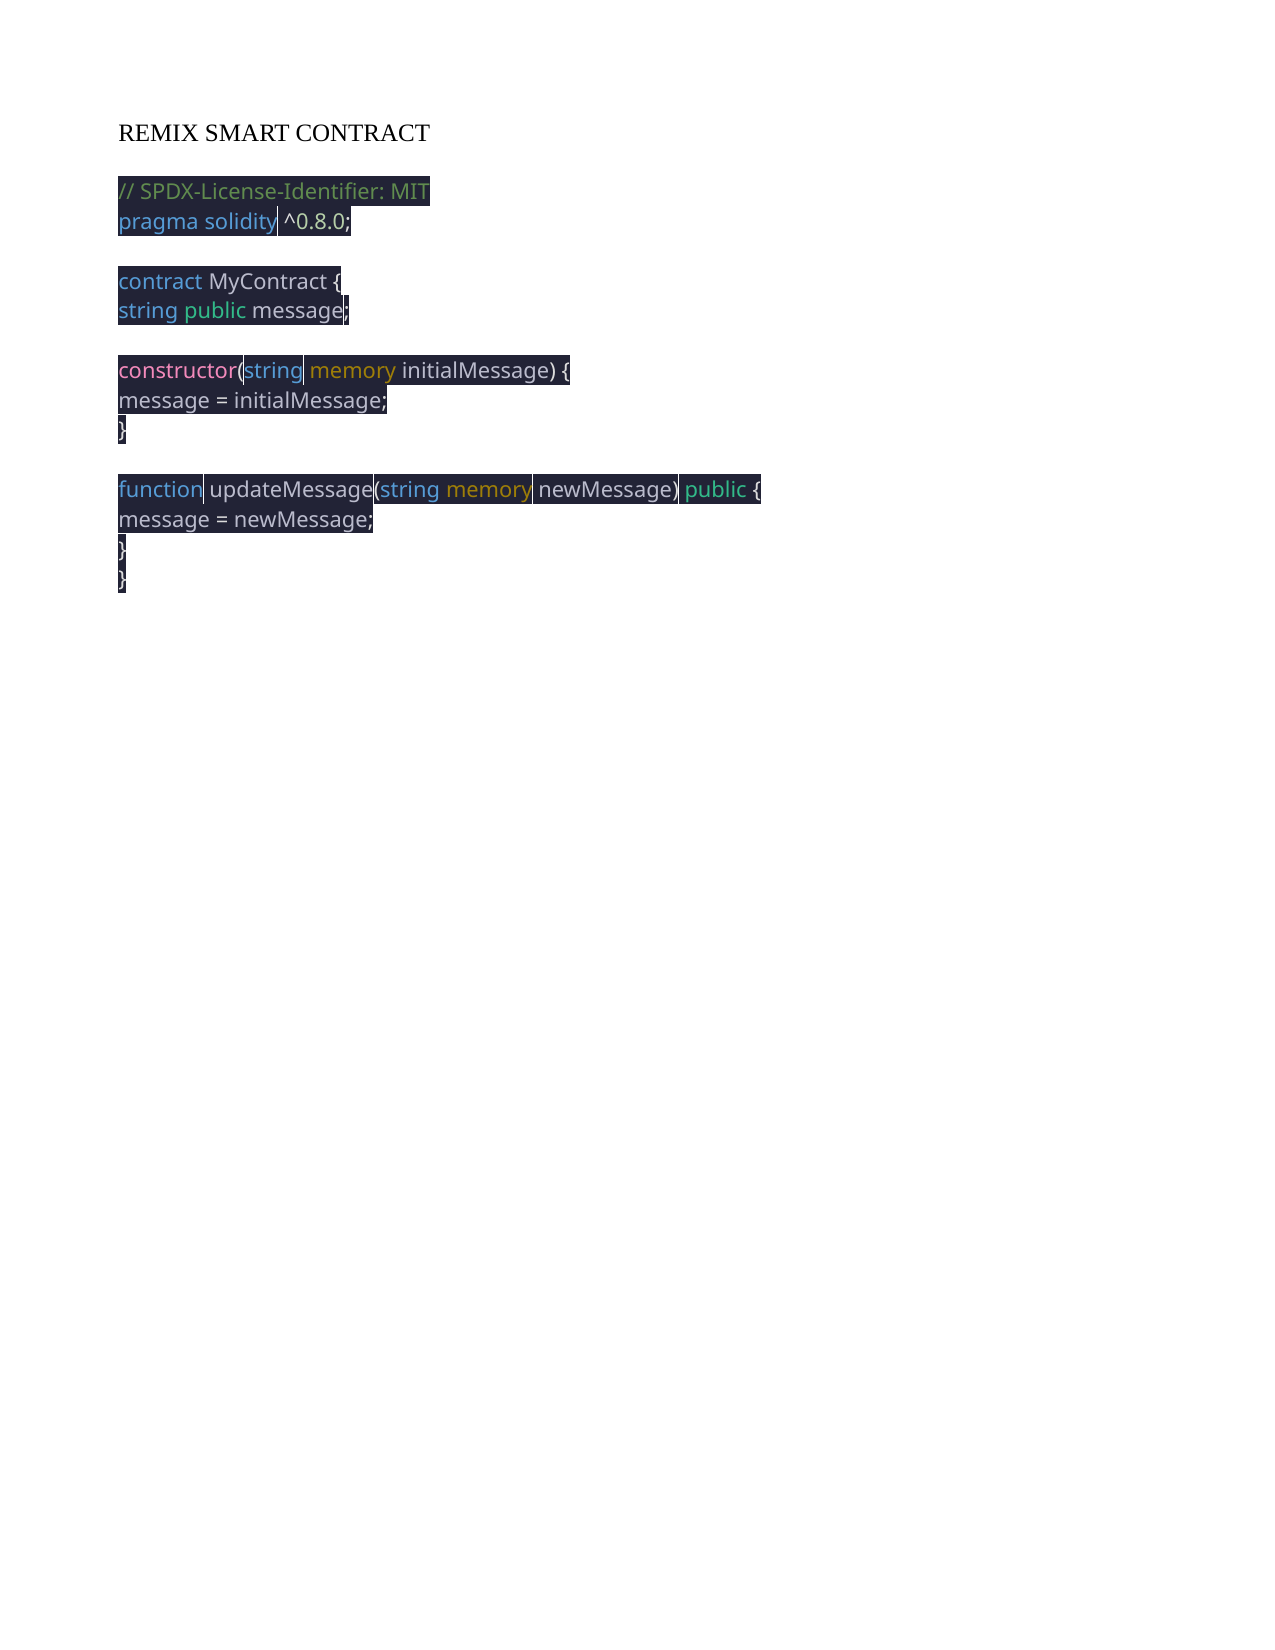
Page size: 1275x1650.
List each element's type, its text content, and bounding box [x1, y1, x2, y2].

text } [118, 563, 1157, 593]
text pragma solidity ^0.8.0; [118, 206, 1157, 236]
text function updateMessage(string memory newMessage) public { [118, 474, 1157, 504]
text } [118, 414, 1157, 444]
text } [118, 533, 1157, 563]
text constructor(string memory initialMessage) { [118, 355, 1157, 385]
text message = newMessage; [118, 504, 1157, 533]
text message = initialMessage; [118, 385, 1157, 414]
text contract MyContract { [118, 266, 1157, 295]
text // SPDX-License-Identifier: MIT [118, 176, 1157, 206]
text string public message; [118, 295, 1157, 325]
